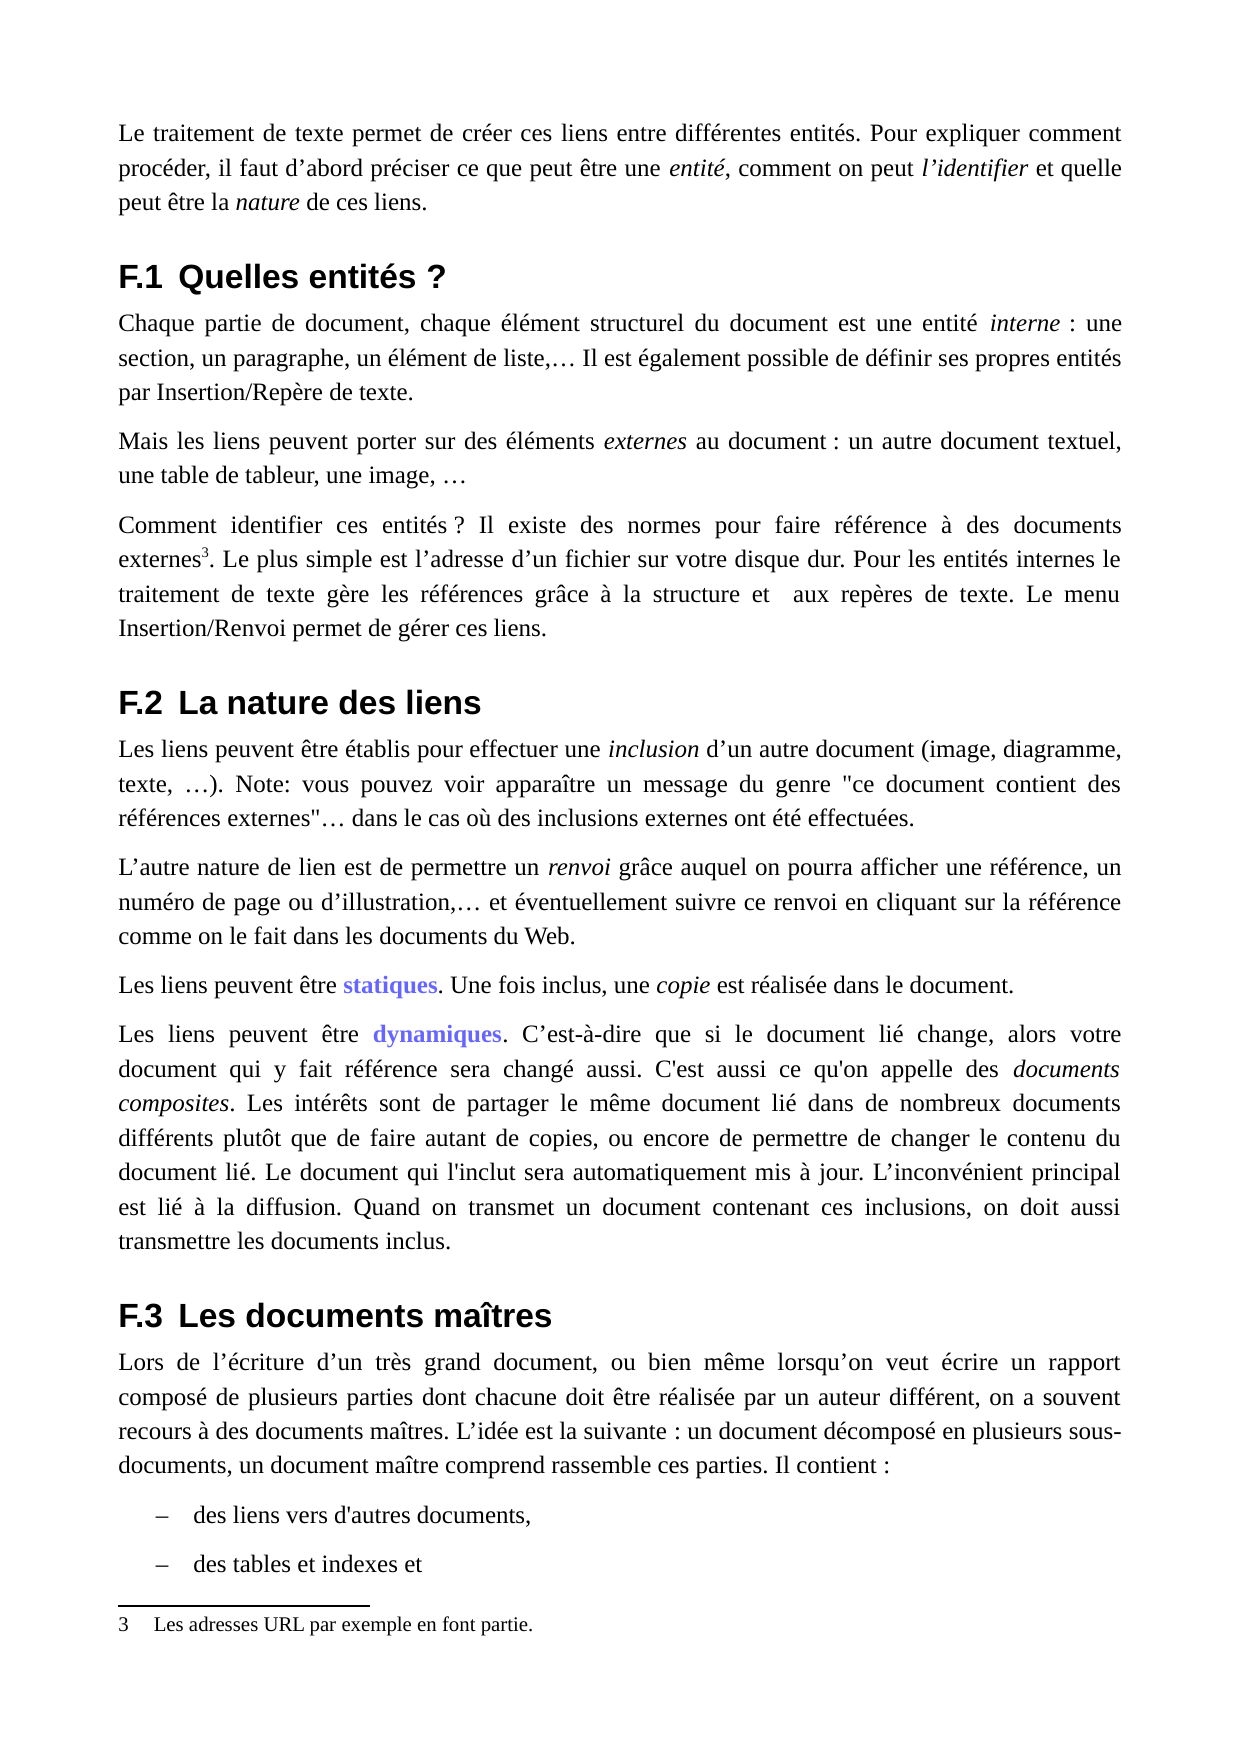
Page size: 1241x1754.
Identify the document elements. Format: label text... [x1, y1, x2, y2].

text Les adresses URL par exemple en font partie. [118, 1612, 1122, 1636]
text Le traitement de texte permet de créer ces liens entre différentes entités. Pour expliquer comment procéder, il faut d’abord préciser ce que peut être une entité, comment on peut l’identifier et quelle peut être la nature de ces liens. [118, 118, 1122, 216]
subtitle Les documents maîtres [118, 1296, 1122, 1335]
text Les liens peuvent être dynamiques. C’est-à-dire que si le document lié change, alors votre document qui y fait référence sera changé aussi. C'est aussi ce qu'on appelle des documents composites. Les intérêts sont de partager le même document lié dans de nombreux documents différents plutôt que de faire autant de copies, ou encore de permettre de changer le contenu du document lié. Le document qui l'inclut sera automatiquement mis à jour. L’inconvénient principal est lié à la diffusion. Quand on transmet un document contenant ces inclusions, on doit aussi transmettre les documents inclus. [118, 1019, 1122, 1255]
text Les liens peuvent être établis pour effectuer une inclusion d’un autre document (image, diagramme, texte, …). Note: vous pouvez voir apparaître un message du genre "ce document contient des références externes"… dans le cas où des inclusions externes ont été effectuées. [118, 734, 1122, 832]
text Les liens peuvent être statiques. Une fois inclus, une copie est réalisée dans le document. [118, 970, 1122, 999]
text Chaque partie de document, chaque élément structurel du document est une entité interne : une section, un paragraphe, un élément de liste,… Il est également possible de définir ses propres entités par Insertion/Repère de texte. [118, 308, 1122, 406]
text Mais les liens peuvent porter sur des éléments externes au document : un autre document textuel, une table de tableur, une image, … [118, 426, 1122, 489]
subtitle Quelles entités ? [118, 257, 1122, 296]
text L’autre nature de lien est de permettre un renvoi grâce auquel on pourra afficher une référence, un numéro de page ou d’illustration,… et éventuellement suivre ce renvoi en cliquant sur la référence comme on le fait dans les documents du Web. [118, 852, 1122, 950]
text Lors de l’écriture d’un très grand document, ou bien même lorsqu’on veut écrire un rapport composé de plusieurs parties dont chacune doit être réalisée par un auteur différent, on a souvent recours à des documents maîtres. L’idée est la suivante : un document décomposé en plusieurs sous-documents, un document maître comprend rassemble ces parties. Il contient : [118, 1347, 1122, 1479]
text Comment identifier ces entités ? Il existe des normes pour faire référence à des documents externes. Le plus simple est l’adresse d’un fichier sur votre disque dur. Pour les entités internes le traitement de texte gère les références grâce à la structure et aux repères de texte. Le menu Insertion/Renvoi permet de gérer ces liens. [118, 510, 1122, 642]
subtitle La nature des liens [118, 683, 1122, 722]
list des tables et indexes et [156, 1549, 1122, 1577]
list des liens vers d'autres documents, [156, 1500, 1122, 1528]
